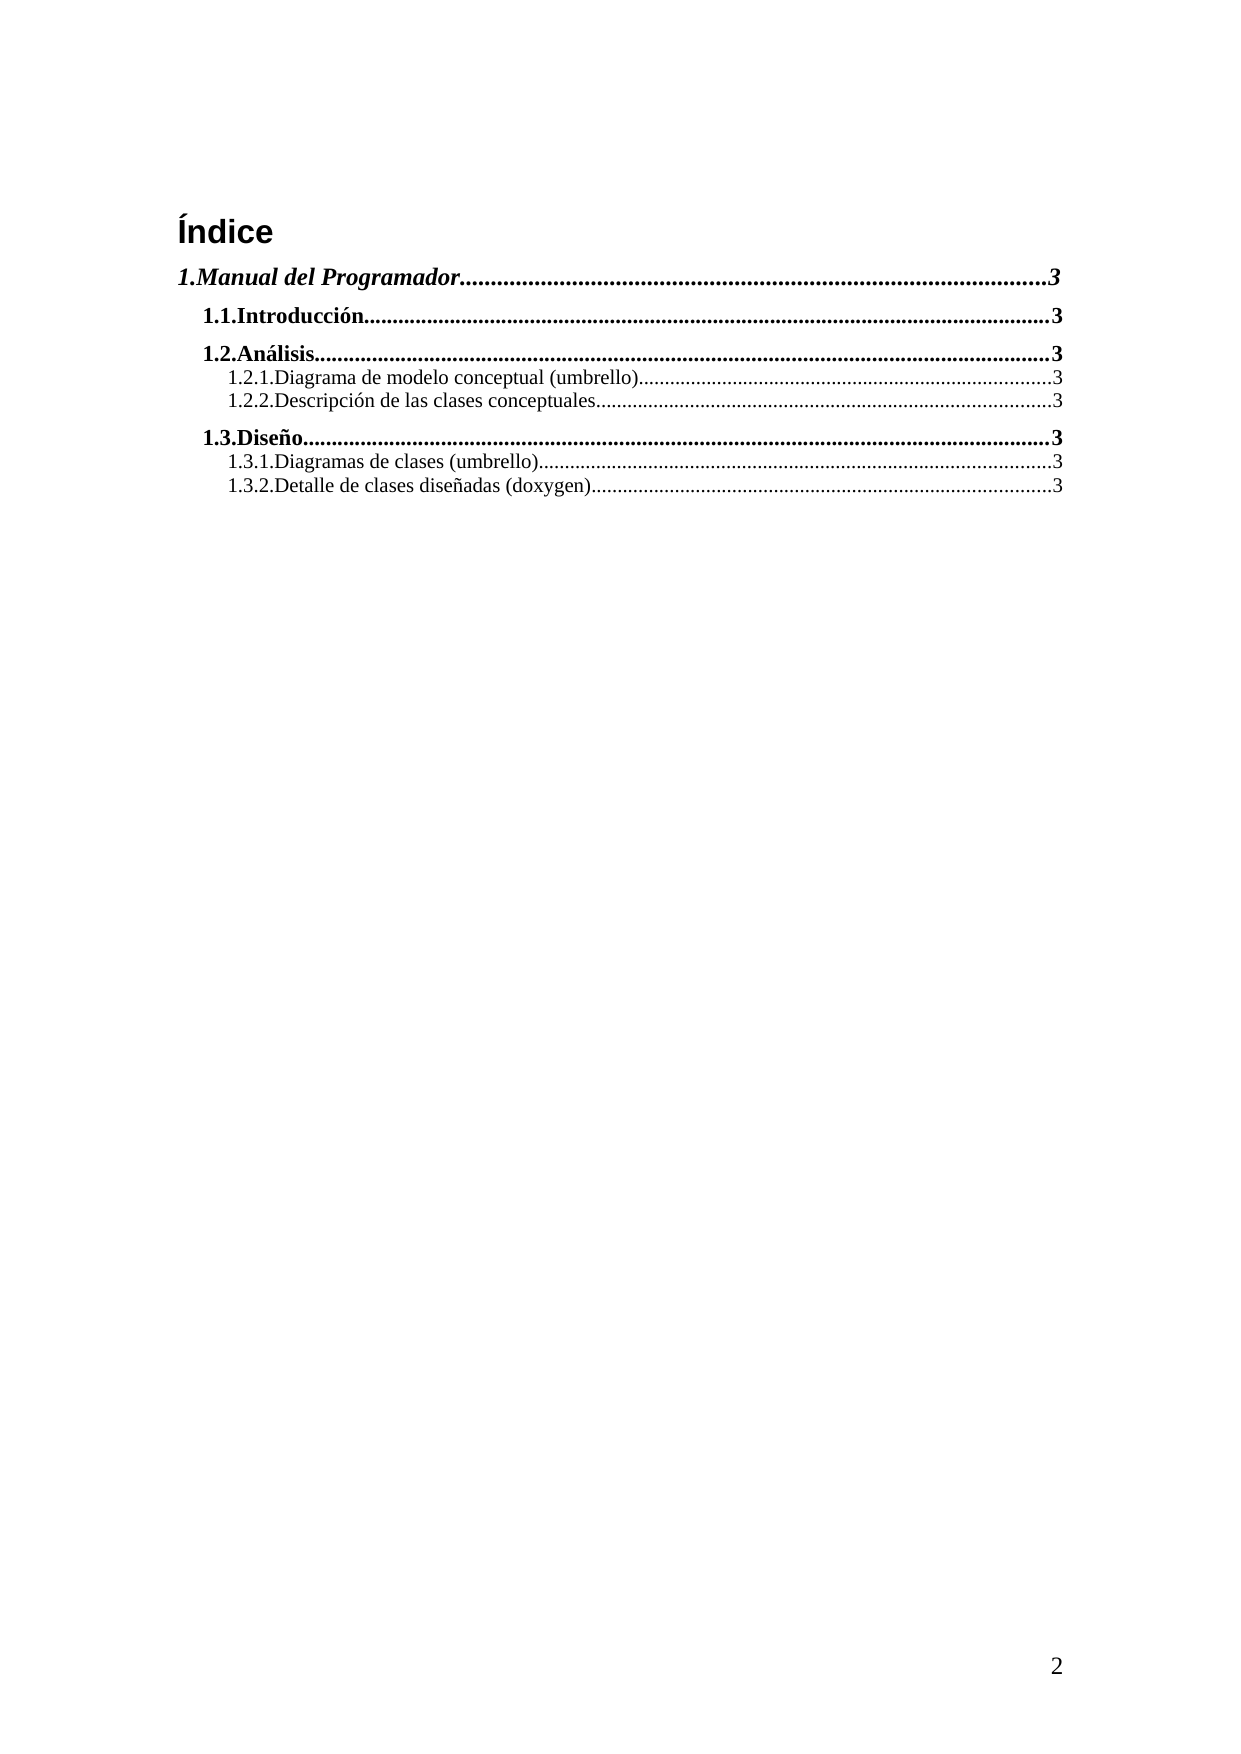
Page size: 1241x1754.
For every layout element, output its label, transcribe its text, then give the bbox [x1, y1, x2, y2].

text 1.2.2.Descripción de las clases conceptuales 3 [227, 389, 1063, 412]
subtitle Índice [177, 213, 1063, 250]
text 1.3.2.Detalle de clases diseñadas (doxygen) 3 [227, 473, 1063, 497]
text 1.2.Análisis 3 [202, 341, 1063, 366]
text 1.3.Diseño 3 [202, 425, 1063, 450]
text 1.1.Introducción 3 [202, 303, 1063, 328]
text 1.3.1.Diagramas de clases (umbrello) 3 [227, 450, 1063, 473]
text 1.2.1.Diagrama de modelo conceptual (umbrello) 3 [227, 366, 1063, 389]
text 1.Manual del Programador 3 [177, 263, 1063, 290]
